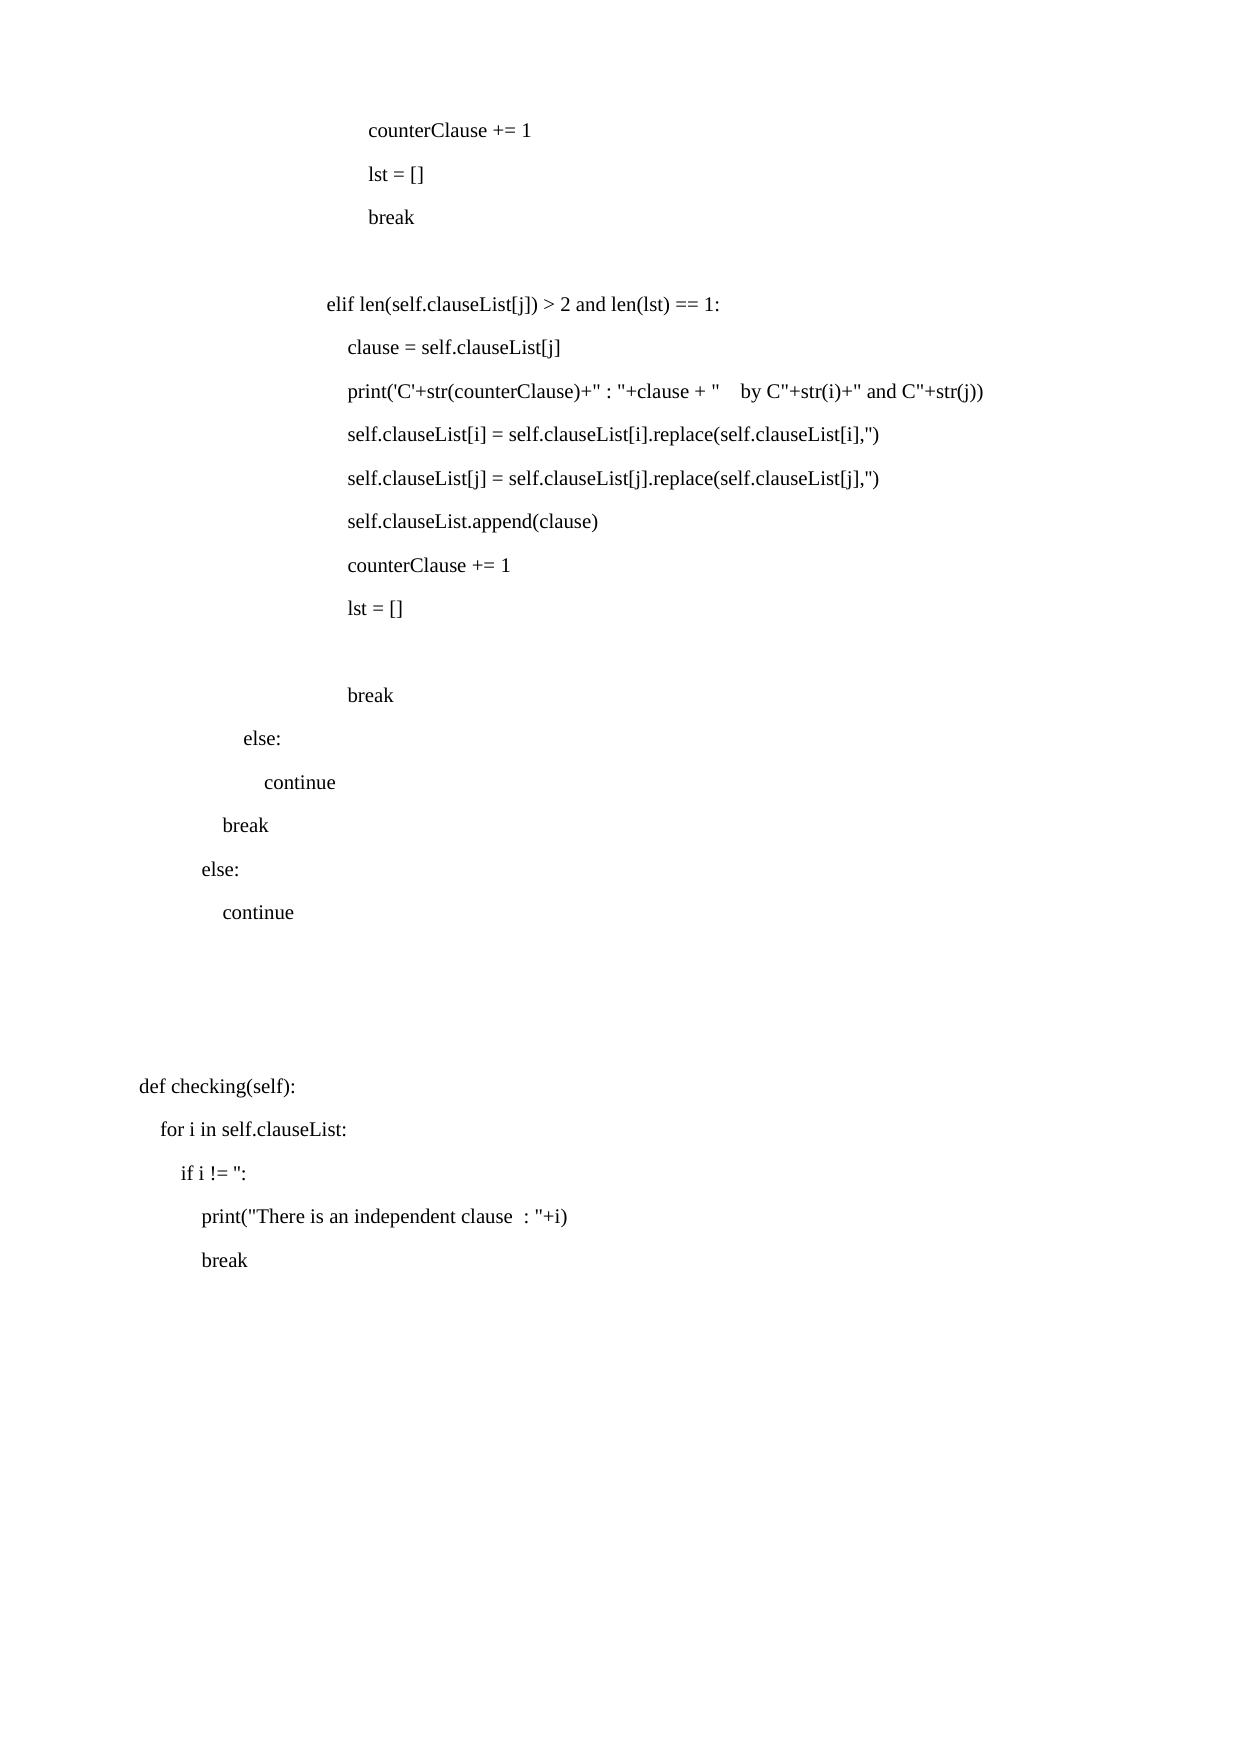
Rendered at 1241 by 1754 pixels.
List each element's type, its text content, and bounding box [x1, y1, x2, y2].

text def checking(self): [118, 1074, 1122, 1098]
text print('C'+str(counterClause)+" : "+clause + " by C"+str(i)+" and C"+str(j)) [118, 379, 1122, 403]
text for i in self.clauseList: [118, 1117, 1122, 1141]
text break [118, 1247, 1122, 1272]
text elif len(self.clauseList[j]) > 2 and len(lst) == 1: [118, 292, 1122, 316]
text break [118, 683, 1122, 707]
text self.clauseList[i] = self.clauseList[i].replace(self.clauseList[i],'') [118, 422, 1122, 446]
text if i != '': [118, 1161, 1122, 1185]
text else: [118, 857, 1122, 881]
text else: [118, 726, 1122, 750]
text counterClause += 1 [118, 552, 1122, 577]
text print("There is an independent clause : "+i) [118, 1204, 1122, 1228]
text continue [118, 900, 1122, 924]
text lst = [] [118, 162, 1122, 186]
text clause = self.clauseList[j] [118, 335, 1122, 359]
text self.clauseList[j] = self.clauseList[j].replace(self.clauseList[j],'') [118, 466, 1122, 490]
text break [118, 205, 1122, 229]
text self.clauseList.append(clause) [118, 509, 1122, 533]
text lst = [] [118, 596, 1122, 620]
text break [118, 813, 1122, 837]
text counterClause += 1 [118, 118, 1122, 142]
text continue [118, 770, 1122, 794]
